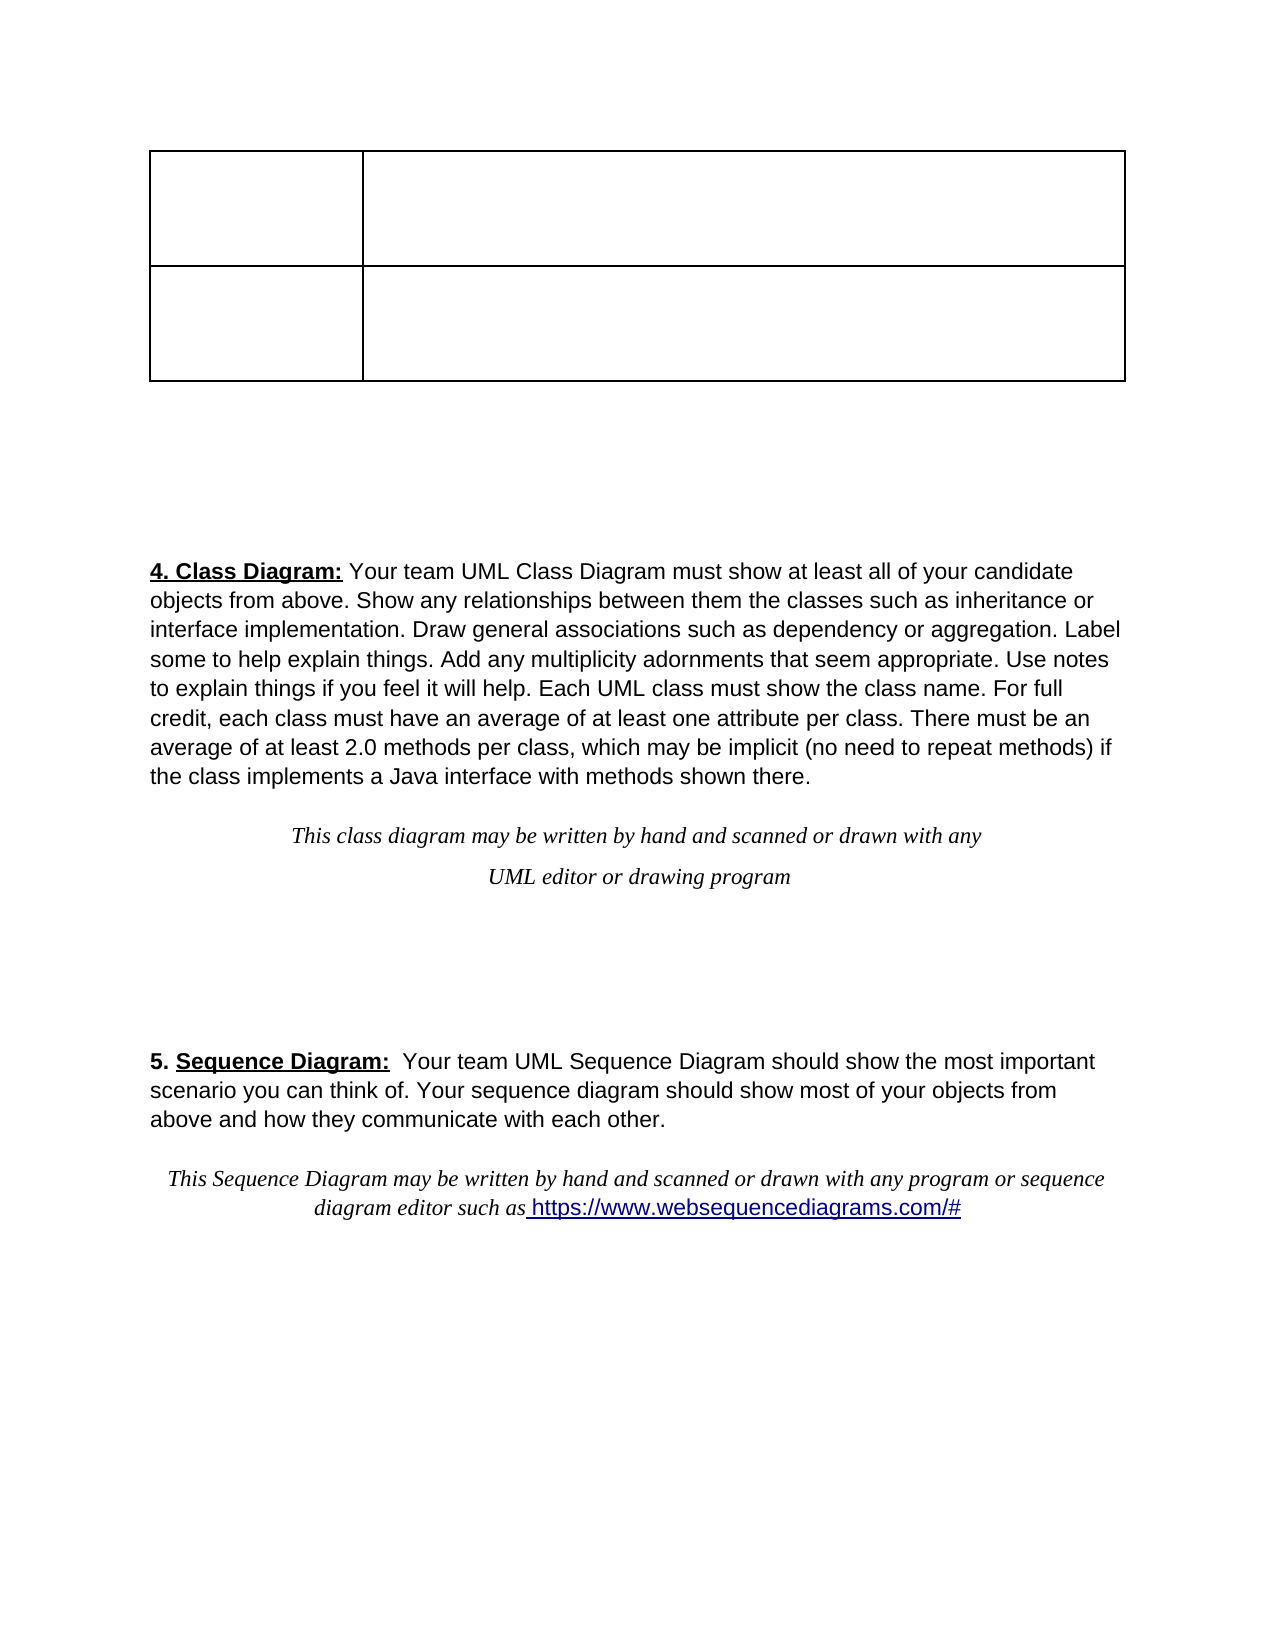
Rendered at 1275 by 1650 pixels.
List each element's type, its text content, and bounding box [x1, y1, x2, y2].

table_cell [364, 267, 1124, 380]
table_cell [151, 267, 362, 380]
text UML editor or drawing program [150, 864, 1125, 890]
table_cell [151, 152, 362, 265]
text 5. Sequence Diagram: Your team UML Sequence Diagram should show the most important scenario you can think of. Your sequence diagram should show most of your objects from above and how they communicate with each other. [150, 1048, 1125, 1133]
text This class diagram may be written by hand and scanned or drawn with any [150, 823, 1125, 848]
text This Sequence Diagram may be written by hand and scanned or drawn with any program or sequence diagram editor such as https://www.websequencediagrams.com/# [150, 1166, 1125, 1221]
text 4. Class Diagram: Your team UML Class Diagram must show at least all of your candidate objects from above. Show any relationships between them the classes such as inheritance or interface implementation. Draw general associations such as dependency or aggregation. Label some to help explain things. Add any multiplicity adornments that seem appropriate. Use notes to explain things if you feel it will help. Each UML class must show the class name. For full credit, each class must have an average of at least one attribute per class. There must be an average of at least 2.0 methods per class, which may be implicit (no need to repeat methods) if the class implements a Java interface with methods shown there. [150, 558, 1125, 789]
table_cell [364, 152, 1124, 265]
